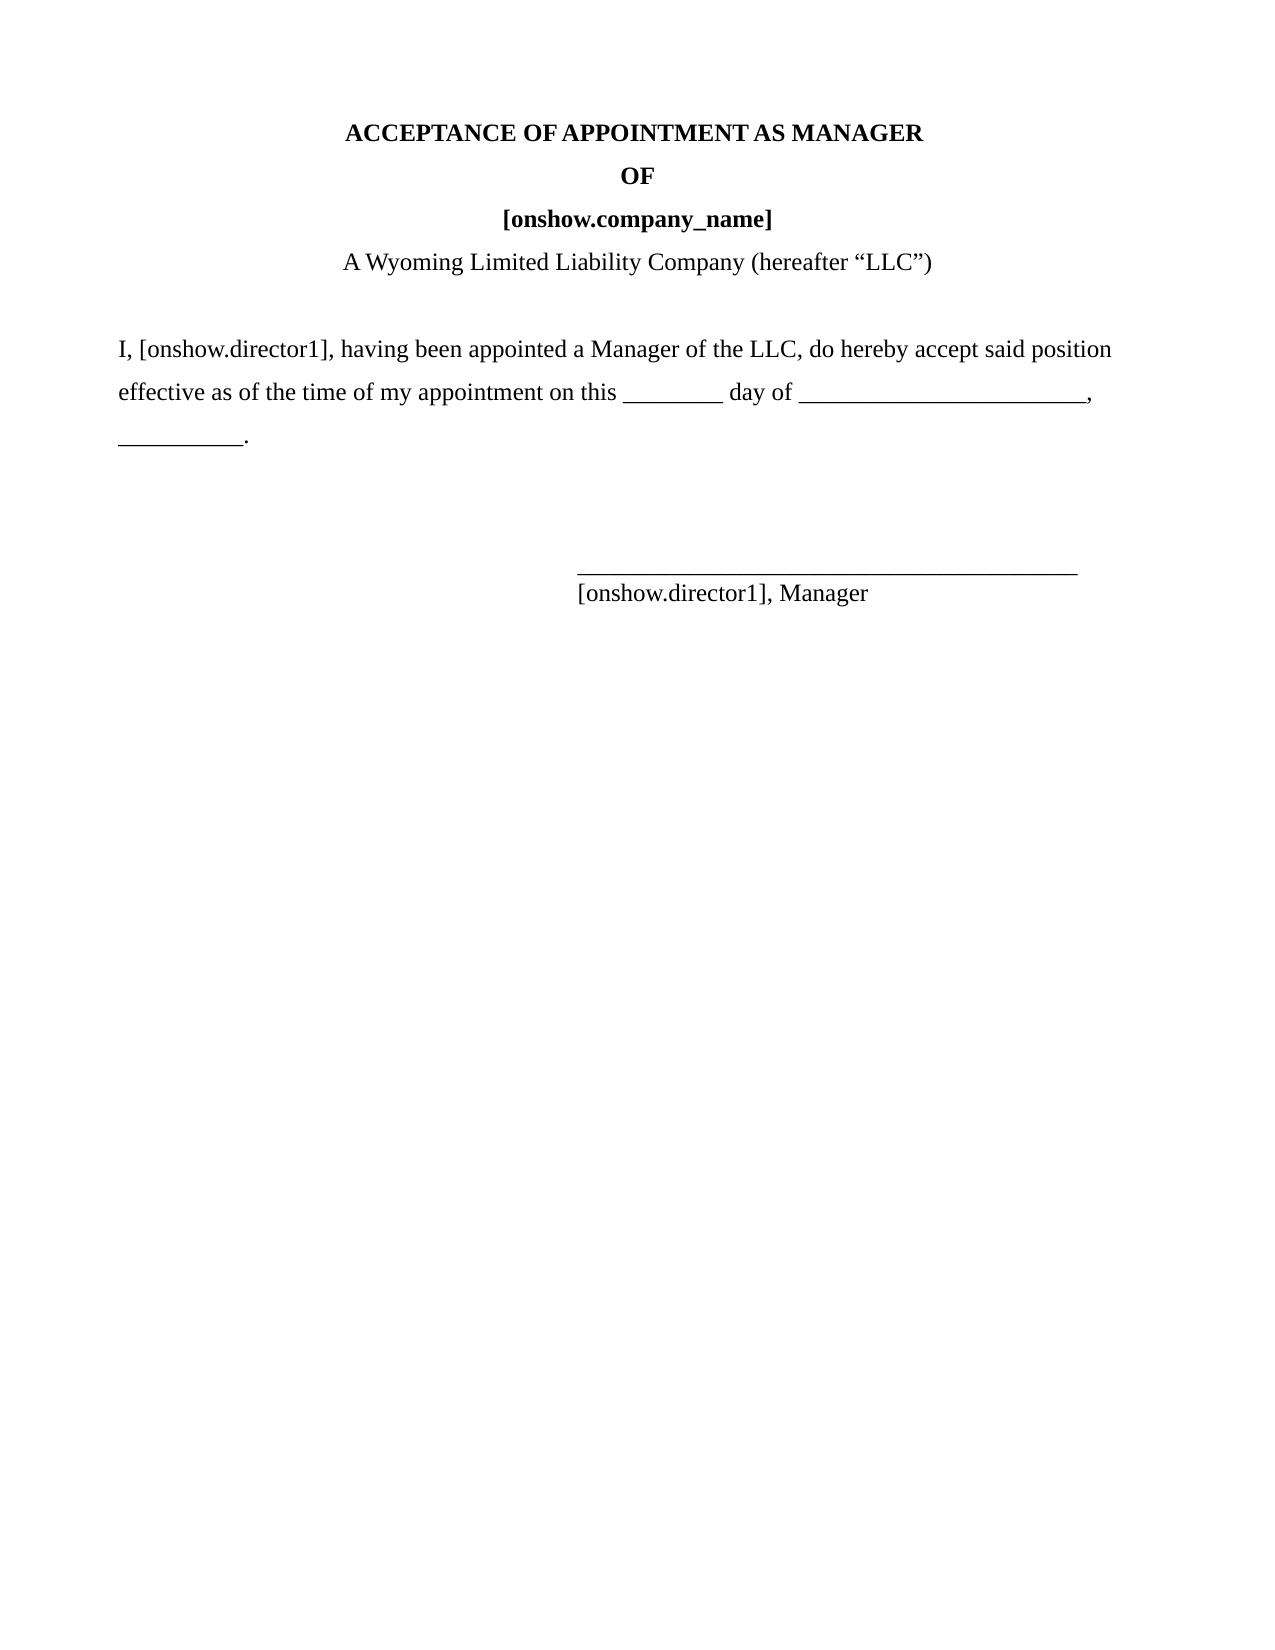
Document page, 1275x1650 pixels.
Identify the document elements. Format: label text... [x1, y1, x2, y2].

text [onshow.company_name] [118, 204, 1157, 233]
text ACCEPTANCE OF APPOINTMENT AS MANAGER [118, 118, 1157, 147]
text ________________________________________ [onshow.director1], Manager [577, 549, 1157, 607]
text A Wyoming Limited Liability Company (hereafter “LLC”) [118, 247, 1157, 276]
text OF [118, 161, 1157, 190]
text I, [onshow.director1], having been appointed a Manager of the LLC, do hereby accept said position effective as of the time of my appointment on this ________ day of _______________________, __________. [118, 334, 1157, 449]
